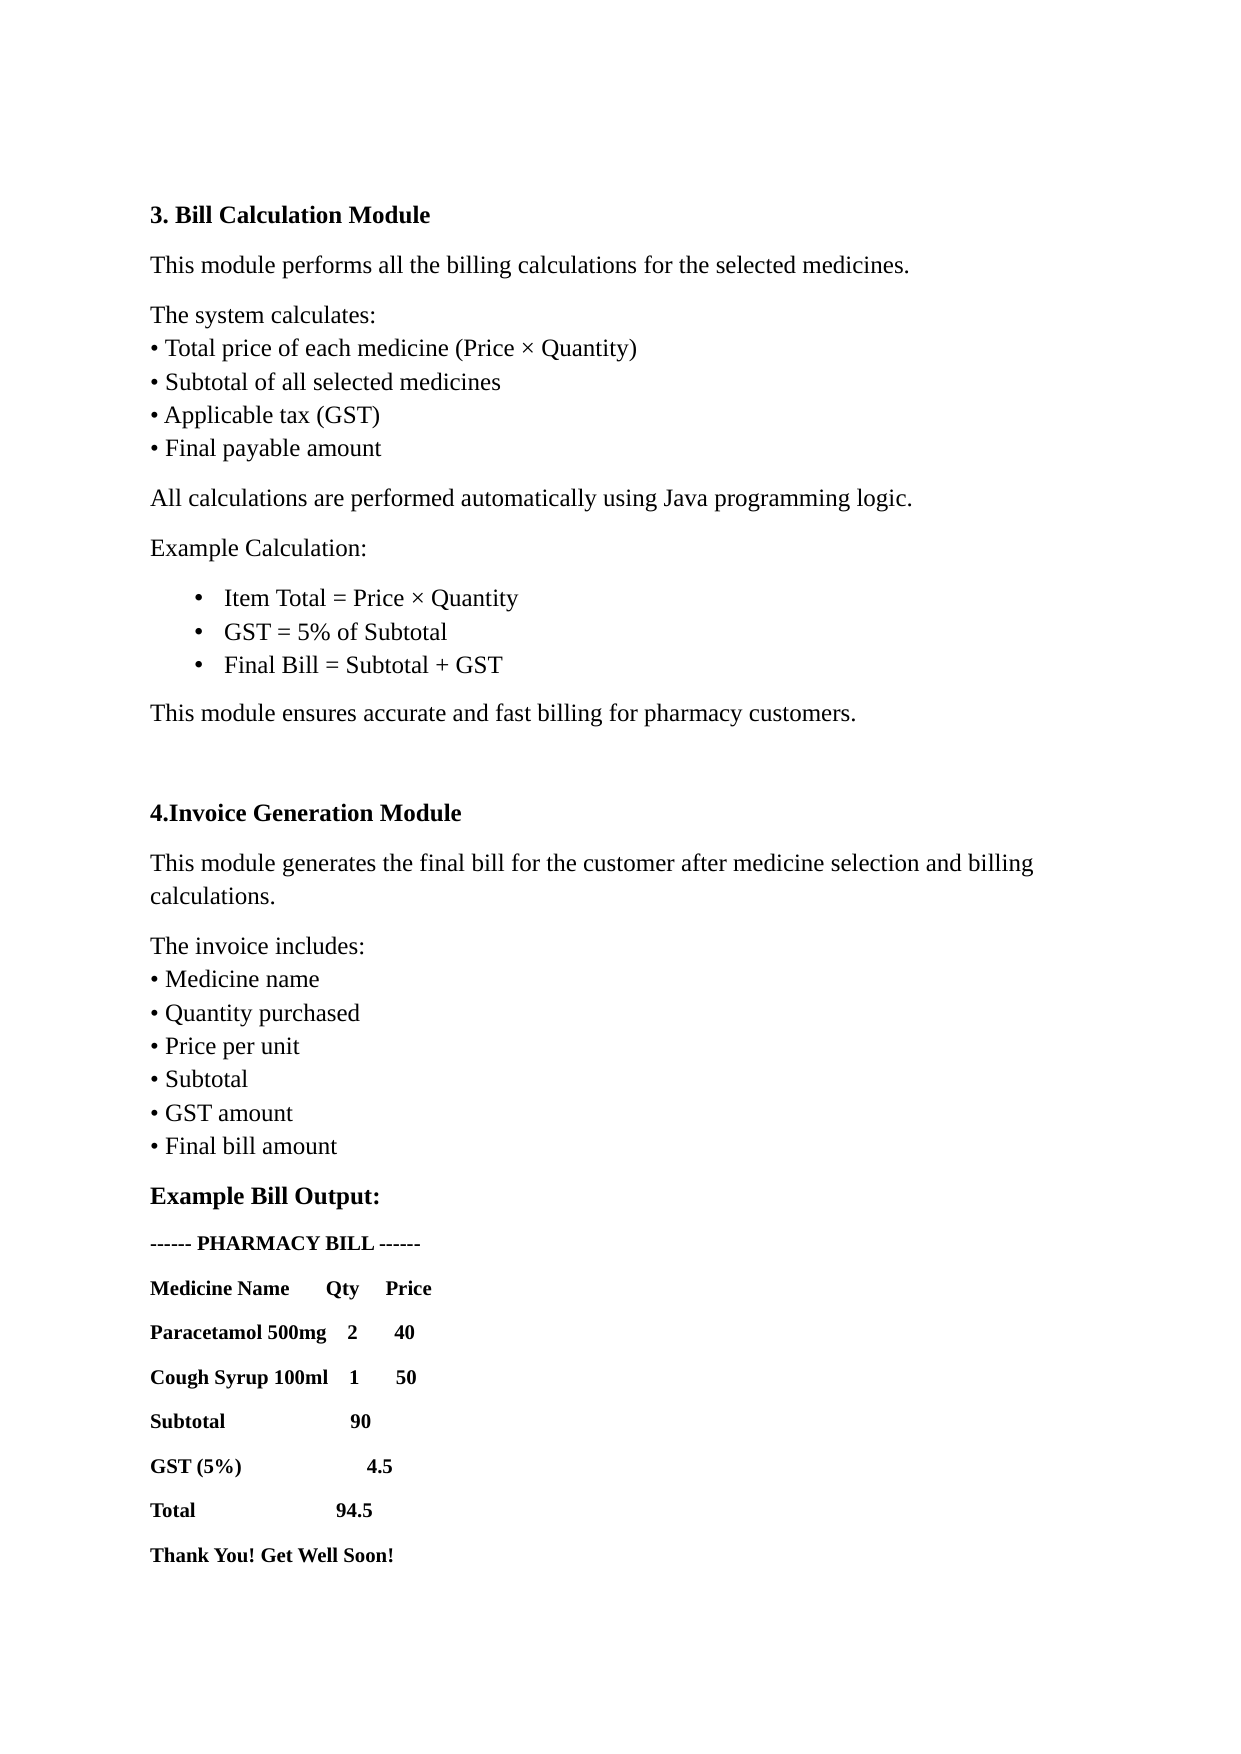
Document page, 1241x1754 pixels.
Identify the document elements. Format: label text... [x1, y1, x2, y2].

text The invoice includes: • Medicine name • Quantity purchased • Price per unit • Subtotal • GST amount • Final bill amount [150, 931, 1090, 1160]
text Paracetamol 500mg 2 40 [150, 1320, 1090, 1344]
text Subtotal 90 [150, 1409, 1090, 1433]
text This module performs all the billing calculations for the selected medicines. [150, 250, 1090, 279]
text All calculations are performed automatically using Java programming logic. [150, 483, 1090, 512]
text Example Calculation: [150, 533, 1090, 562]
text GST (5%) 4.5 [150, 1454, 1090, 1478]
list Item Total = Price × Quantity [194, 583, 1090, 612]
text 4.Invoice Generation Module [150, 798, 1090, 827]
text Thank You! Get Well Soon! [150, 1543, 1090, 1567]
text ------ PHARMACY BILL ------ [150, 1231, 1090, 1255]
text This module generates the final bill for the customer after medicine selection and billing calculations. [150, 848, 1090, 910]
text This module ensures accurate and fast billing for pharmacy customers. [150, 698, 1090, 727]
list GST = 5% of Subtotal [194, 617, 1090, 645]
text Cough Syrup 100ml 1 50 [150, 1365, 1090, 1389]
text Medicine Name Qty Price [150, 1276, 1090, 1300]
text The system calculates: • Total price of each medicine (Price × Quantity) • Subtotal of all selected medicines • Applicable tax (GST) • Final payable amount [150, 300, 1090, 462]
list Final Bill = Subtotal + GST [194, 650, 1090, 679]
text Example Bill Output: [150, 1181, 1090, 1210]
text 3. Bill Calculation Module [150, 200, 1090, 229]
text Total 94.5 [150, 1498, 1090, 1522]
